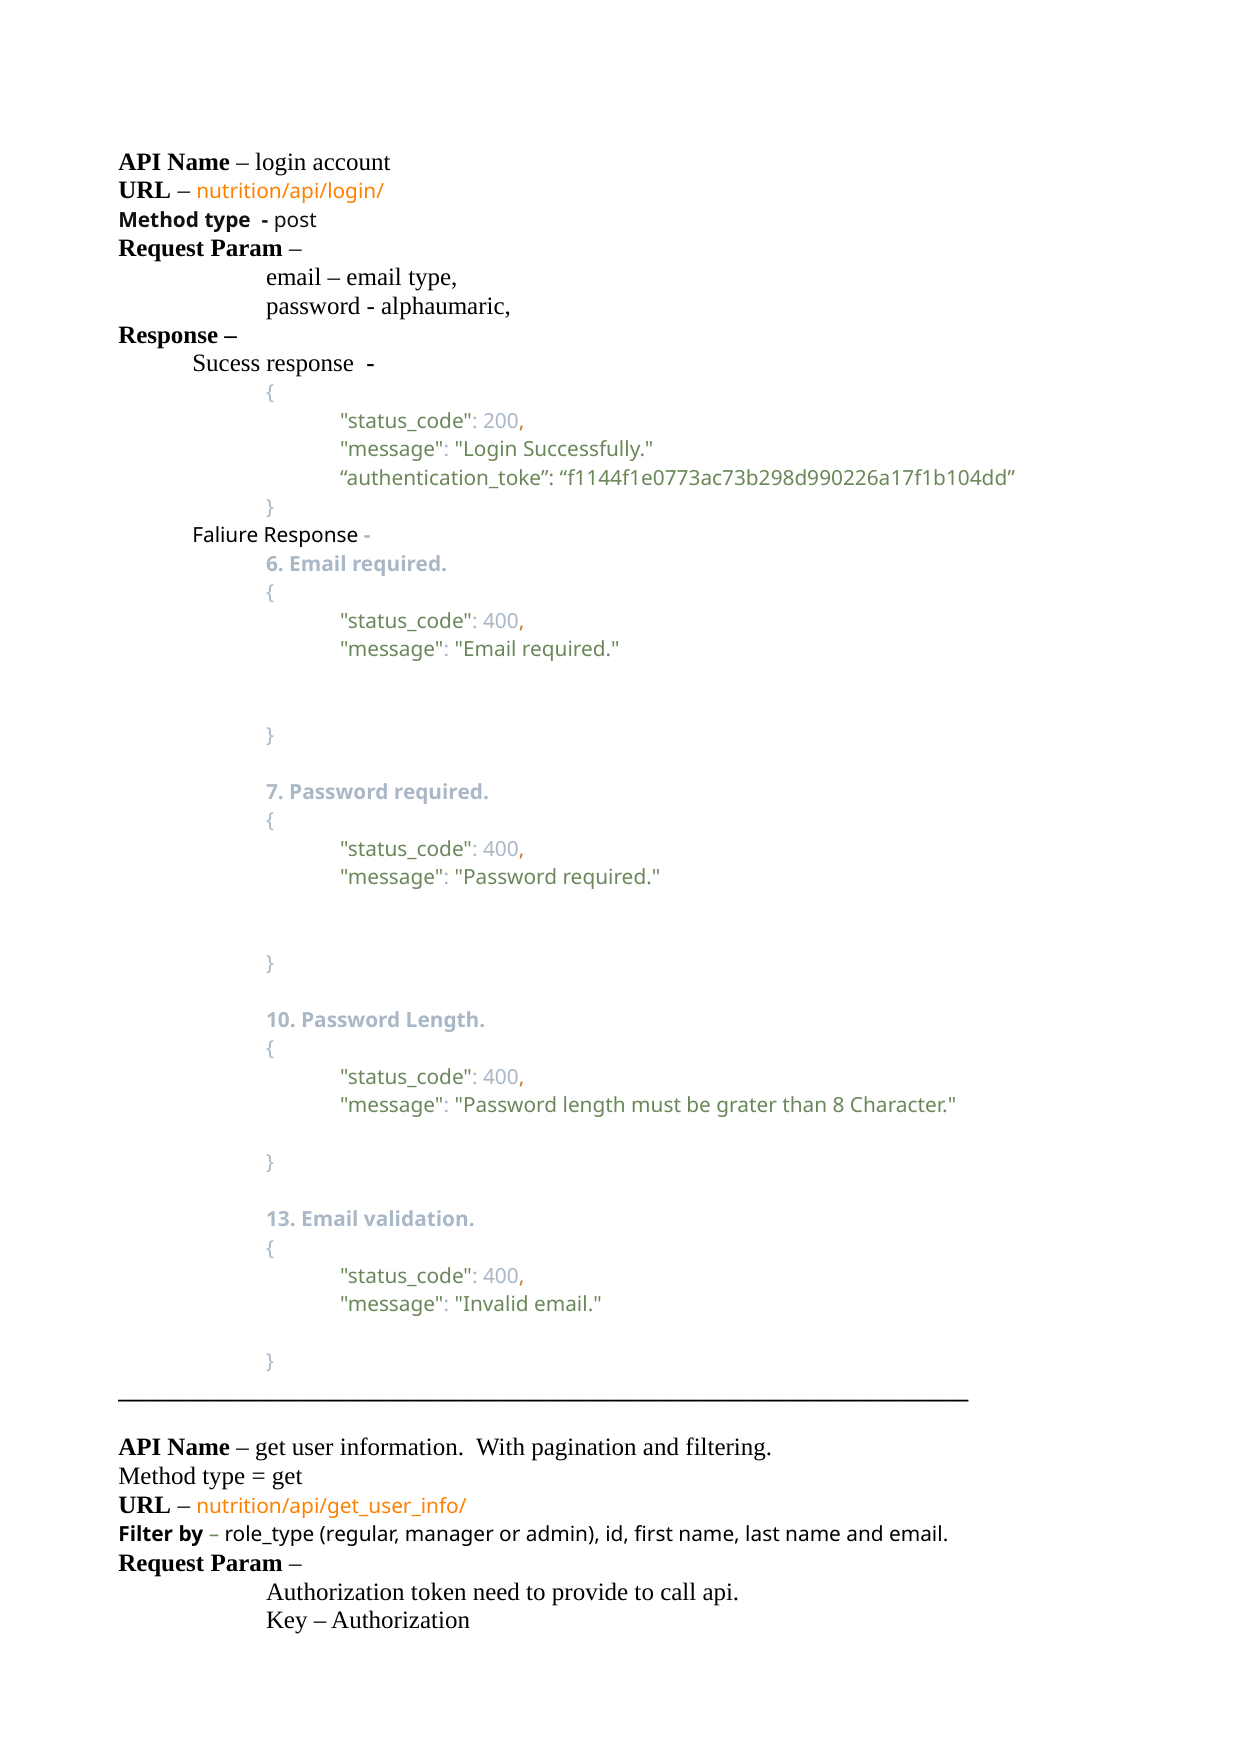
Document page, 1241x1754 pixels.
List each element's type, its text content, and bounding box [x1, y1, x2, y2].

text API Name – login account [118, 147, 1122, 176]
text { "status_code": 400, "message": "Invalid email." [118, 1233, 1122, 1318]
text Request Param – [118, 1548, 1122, 1577]
text Filter by – role_type (regular, manager or admin), id, first name, last name and email. [118, 1519, 1122, 1548]
text 13. Email validation. [118, 1204, 1122, 1233]
text { "status_code": 200, "message": "Login Successfully." [118, 377, 1122, 463]
text Sucess response - [118, 348, 1122, 377]
text Method type = get [118, 1461, 1122, 1490]
text } [118, 691, 1122, 748]
text Response – [118, 320, 1122, 348]
text 10. Password Length. [118, 1005, 1122, 1033]
text URL – nutrition/api/login/ [118, 176, 1122, 205]
text Method type - post [118, 205, 1122, 233]
text password - alphaumaric, [118, 291, 1122, 320]
text { "status_code": 400, "message": "Email required." [118, 577, 1122, 663]
text 7. Password required. [118, 777, 1122, 806]
text Request Param – [118, 233, 1122, 262]
text URL – nutrition/api/get_user_info/ [118, 1490, 1122, 1519]
text { "status_code": 400, "message": "Password length must be grater than 8 Character." [118, 1033, 1122, 1119]
text } [118, 919, 1122, 976]
text Faliure Response - [118, 521, 1122, 549]
text { "status_code": 400, "message": "Password required." [118, 806, 1122, 891]
text API Name – get user information. With pagination and filtering. [118, 1432, 1122, 1461]
text “authentication_toke”: “f1144f1e0773ac73b298d990226a17f1b104dd” } [118, 463, 1122, 521]
text } [118, 1318, 1122, 1375]
text Authorization token need to provide to call api. [118, 1577, 1122, 1605]
text email – email type, [118, 262, 1122, 291]
text Key – Authorization [118, 1605, 1122, 1634]
text } [118, 1119, 1122, 1176]
text 6. Email required. [118, 549, 1122, 577]
text ____________________________________________________________________ [118, 1375, 1122, 1404]
